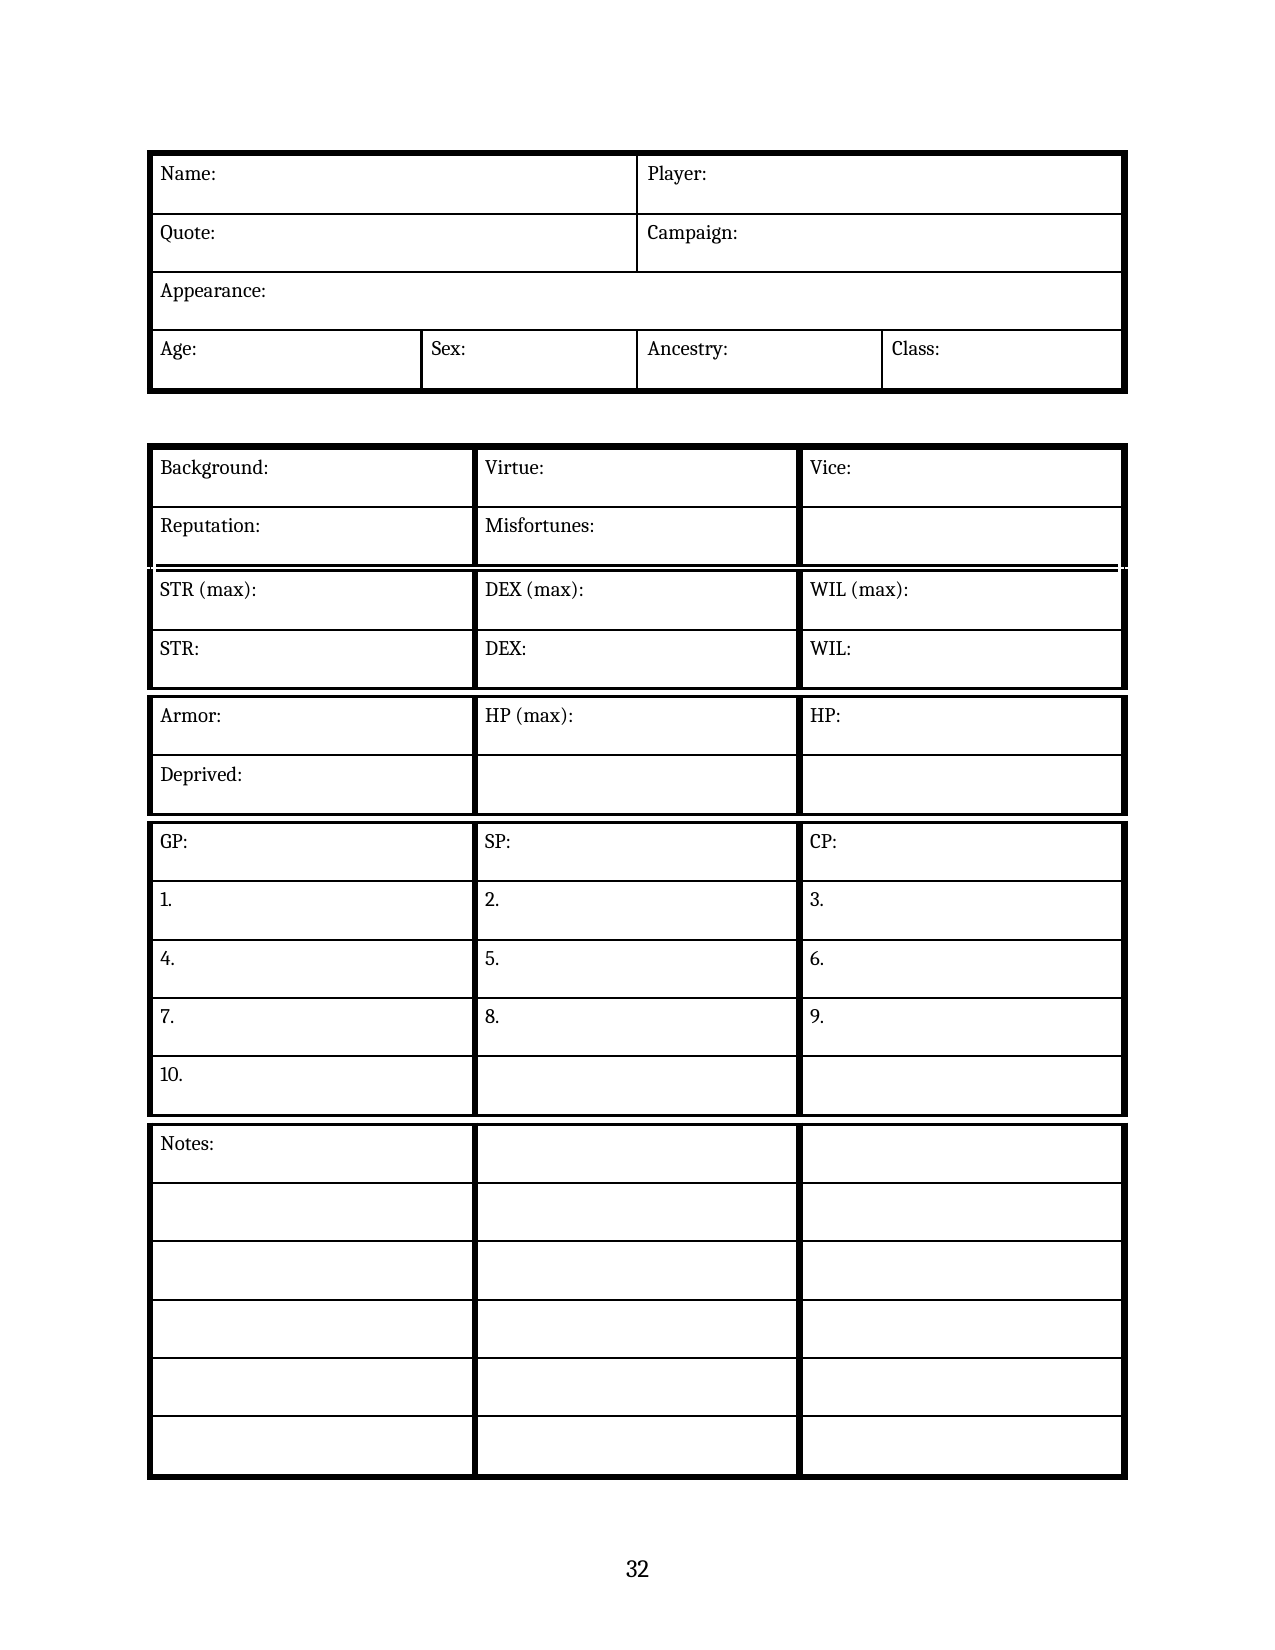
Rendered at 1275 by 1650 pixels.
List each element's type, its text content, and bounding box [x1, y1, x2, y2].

table_cell Appearance: [153, 273, 1121, 329]
table_cell WIL: [803, 631, 1121, 687]
table_header Vice: [803, 450, 1121, 506]
table_cell [153, 1417, 472, 1473]
table_cell [800, 1117, 1124, 1122]
table_cell GP: [153, 824, 472, 880]
table_cell [803, 1126, 1121, 1182]
table_cell [803, 756, 1121, 813]
table_cell [153, 1184, 472, 1240]
table_cell DEX (max): [478, 572, 796, 628]
table_cell 8. [478, 999, 796, 1055]
table_cell Notes: [153, 1126, 472, 1182]
table_cell [803, 1417, 1121, 1473]
table_cell 6. [803, 941, 1121, 997]
table_cell Armor: [153, 698, 472, 754]
table_cell Deprived: [153, 756, 472, 813]
table_cell [153, 1301, 472, 1357]
table_cell 2. [478, 882, 796, 938]
table_cell SP: [478, 824, 796, 880]
table_cell STR (max): [153, 569, 472, 628]
table_cell [803, 508, 1121, 564]
table_cell [478, 1126, 796, 1182]
table_cell Quote: [153, 215, 636, 271]
table_cell HP (max): [478, 698, 796, 754]
table_cell 4. [153, 941, 472, 997]
table_cell [800, 564, 1124, 569]
table_cell [153, 1359, 472, 1415]
table_cell [475, 690, 799, 695]
table_cell [478, 1184, 796, 1240]
table_cell [803, 1301, 1121, 1357]
table_cell Class: [883, 331, 1121, 387]
table_cell [803, 1057, 1121, 1113]
table_header Background: [153, 450, 472, 506]
table_cell Misfortunes: [478, 508, 796, 564]
table_cell 5. [478, 941, 796, 997]
table_cell [153, 1242, 472, 1298]
table_cell [478, 1301, 796, 1357]
table_cell [150, 690, 475, 695]
table_cell [478, 1417, 796, 1473]
table_cell [475, 816, 799, 821]
table_header Player: [638, 156, 1121, 212]
table_cell Age: [153, 331, 420, 387]
table_cell [150, 816, 475, 821]
table_cell Ancestry: [638, 331, 881, 387]
table_cell [803, 1242, 1121, 1298]
table_cell [803, 1184, 1121, 1240]
table_cell Reputation: [153, 508, 472, 564]
table_cell Campaign: [638, 215, 1121, 271]
table_cell [803, 1359, 1121, 1415]
table_cell Sex: [423, 331, 636, 387]
table_cell [151, 564, 475, 569]
table_cell [478, 1359, 796, 1415]
table_cell 7. [153, 999, 472, 1055]
table_cell [150, 1117, 475, 1122]
table_cell 9. [803, 999, 1121, 1055]
table_cell WIL (max): [803, 569, 1121, 628]
table_cell [478, 756, 796, 813]
table_cell [475, 1117, 799, 1122]
table_cell HP: [803, 698, 1121, 754]
table_cell [478, 1057, 796, 1113]
table_header Name: [153, 156, 636, 212]
table_cell 1. [153, 882, 472, 938]
table_cell 3. [803, 882, 1121, 938]
table_cell [478, 1242, 796, 1298]
table_cell 10. [153, 1057, 472, 1113]
table_cell [800, 690, 1124, 695]
table_header Virtue: [478, 450, 796, 506]
table_cell [800, 816, 1124, 821]
table_cell STR: [153, 631, 472, 687]
table_cell DEX: [478, 631, 796, 687]
table_cell CP: [803, 824, 1121, 880]
